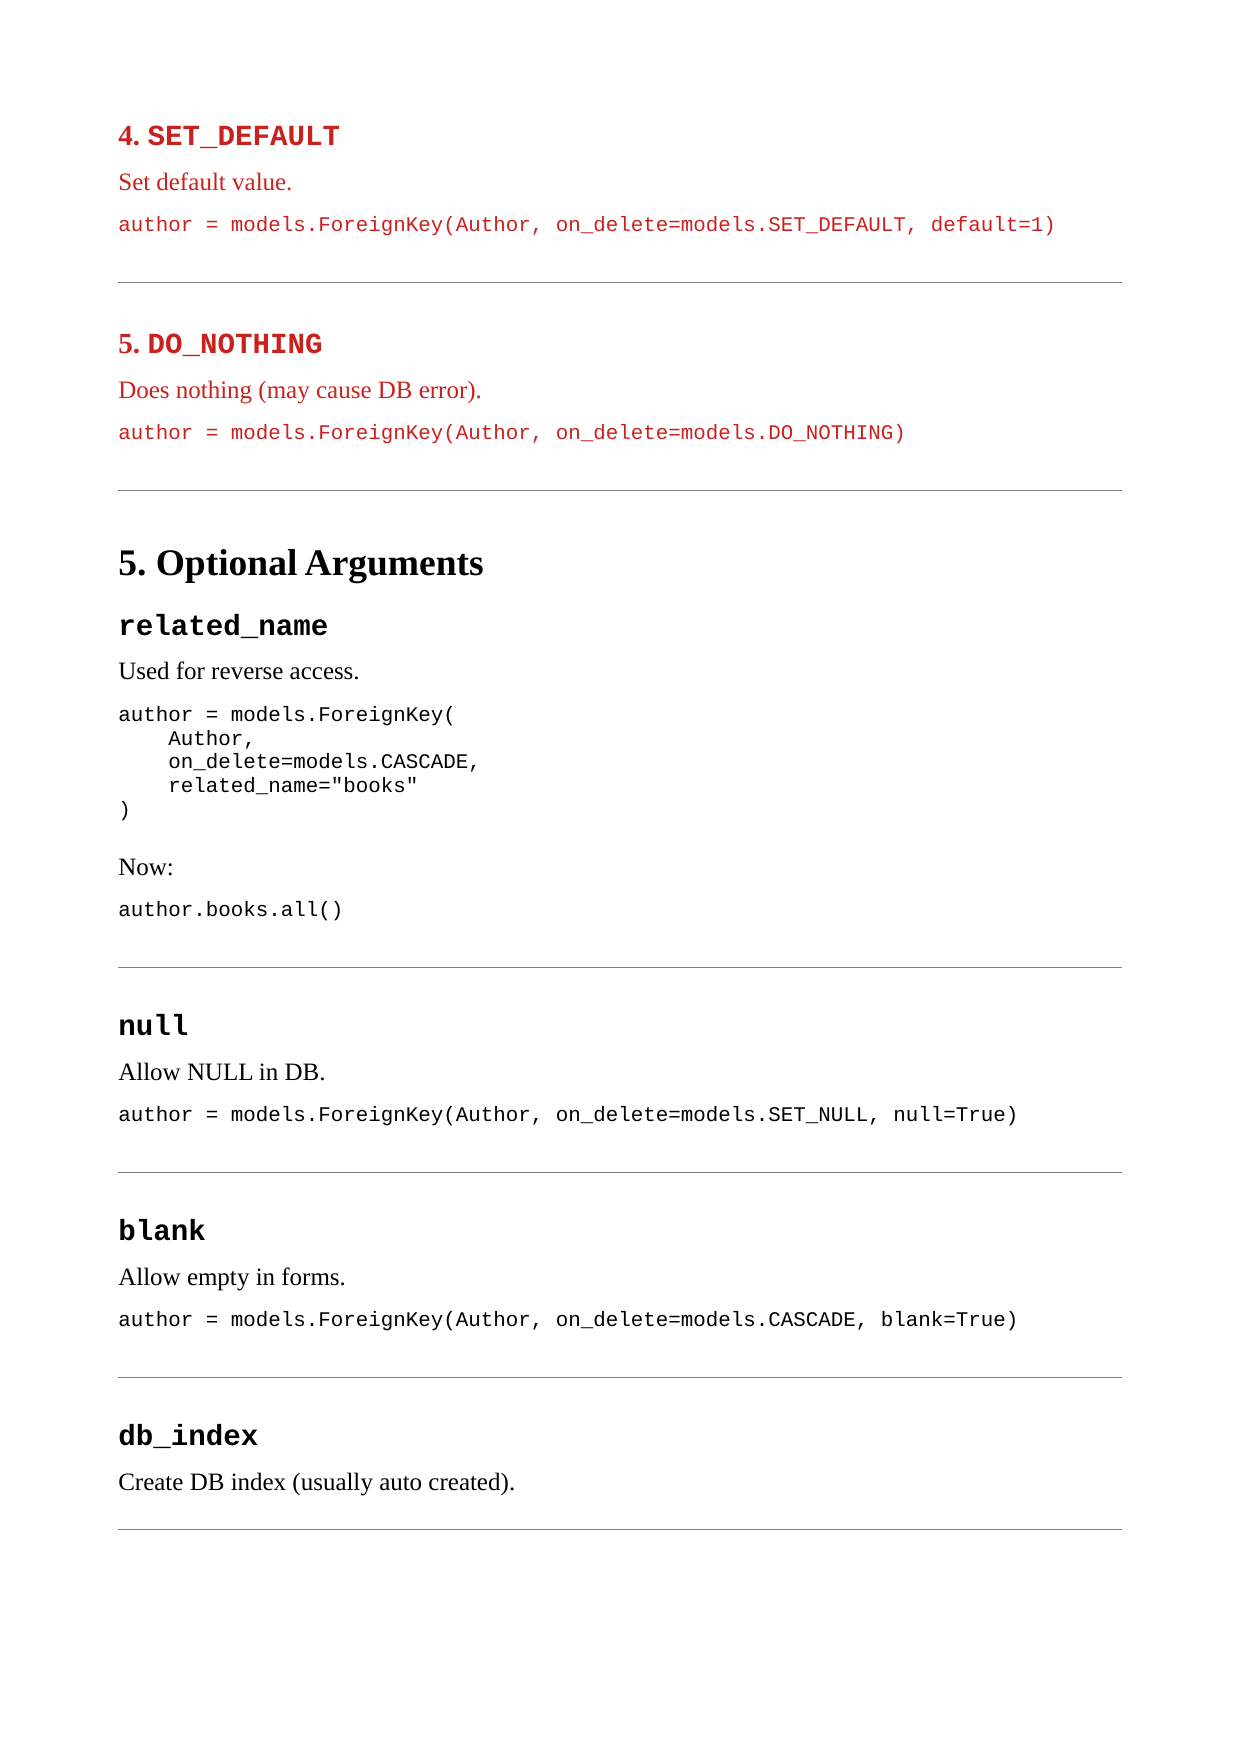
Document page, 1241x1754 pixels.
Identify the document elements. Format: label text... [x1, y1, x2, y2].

text ) [118, 798, 1122, 822]
subtitle blank [118, 1216, 1122, 1249]
text author = models.ForeignKey( [118, 704, 1122, 728]
text Allow NULL in DB. [118, 1057, 1122, 1086]
text Does nothing (may cause DB error). [118, 375, 1122, 403]
subtitle related_name [118, 611, 1122, 644]
text Allow empty in forms. [118, 1262, 1122, 1291]
text author = models.ForeignKey(Author, on_delete=models.SET_NULL, null=True) [118, 1104, 1122, 1128]
text author = models.ForeignKey(Author, on_delete=models.CASCADE, blank=True) [118, 1309, 1122, 1333]
text Set default value. [118, 167, 1122, 195]
text Used for reverse access. [118, 656, 1122, 685]
text author.books.all() [118, 899, 1122, 923]
text on_delete=models.CASCADE, [118, 751, 1122, 775]
subtitle 5. DO_NOTHING [118, 326, 1122, 362]
text author = models.ForeignKey(Author, on_delete=models.DO_NOTHING) [118, 422, 1122, 446]
text Now: [118, 852, 1122, 880]
subtitle db_index [118, 1421, 1122, 1454]
subtitle 4. SET_DEFAULT [118, 118, 1122, 154]
subtitle null [118, 1011, 1122, 1044]
subtitle 5. Optional Arguments [118, 541, 1122, 584]
text Author, [118, 728, 1122, 751]
text Create DB index (usually auto created). [118, 1467, 1122, 1496]
text related_name="books" [118, 775, 1122, 798]
text author = models.ForeignKey(Author, on_delete=models.SET_DEFAULT, default=1) [118, 214, 1122, 238]
